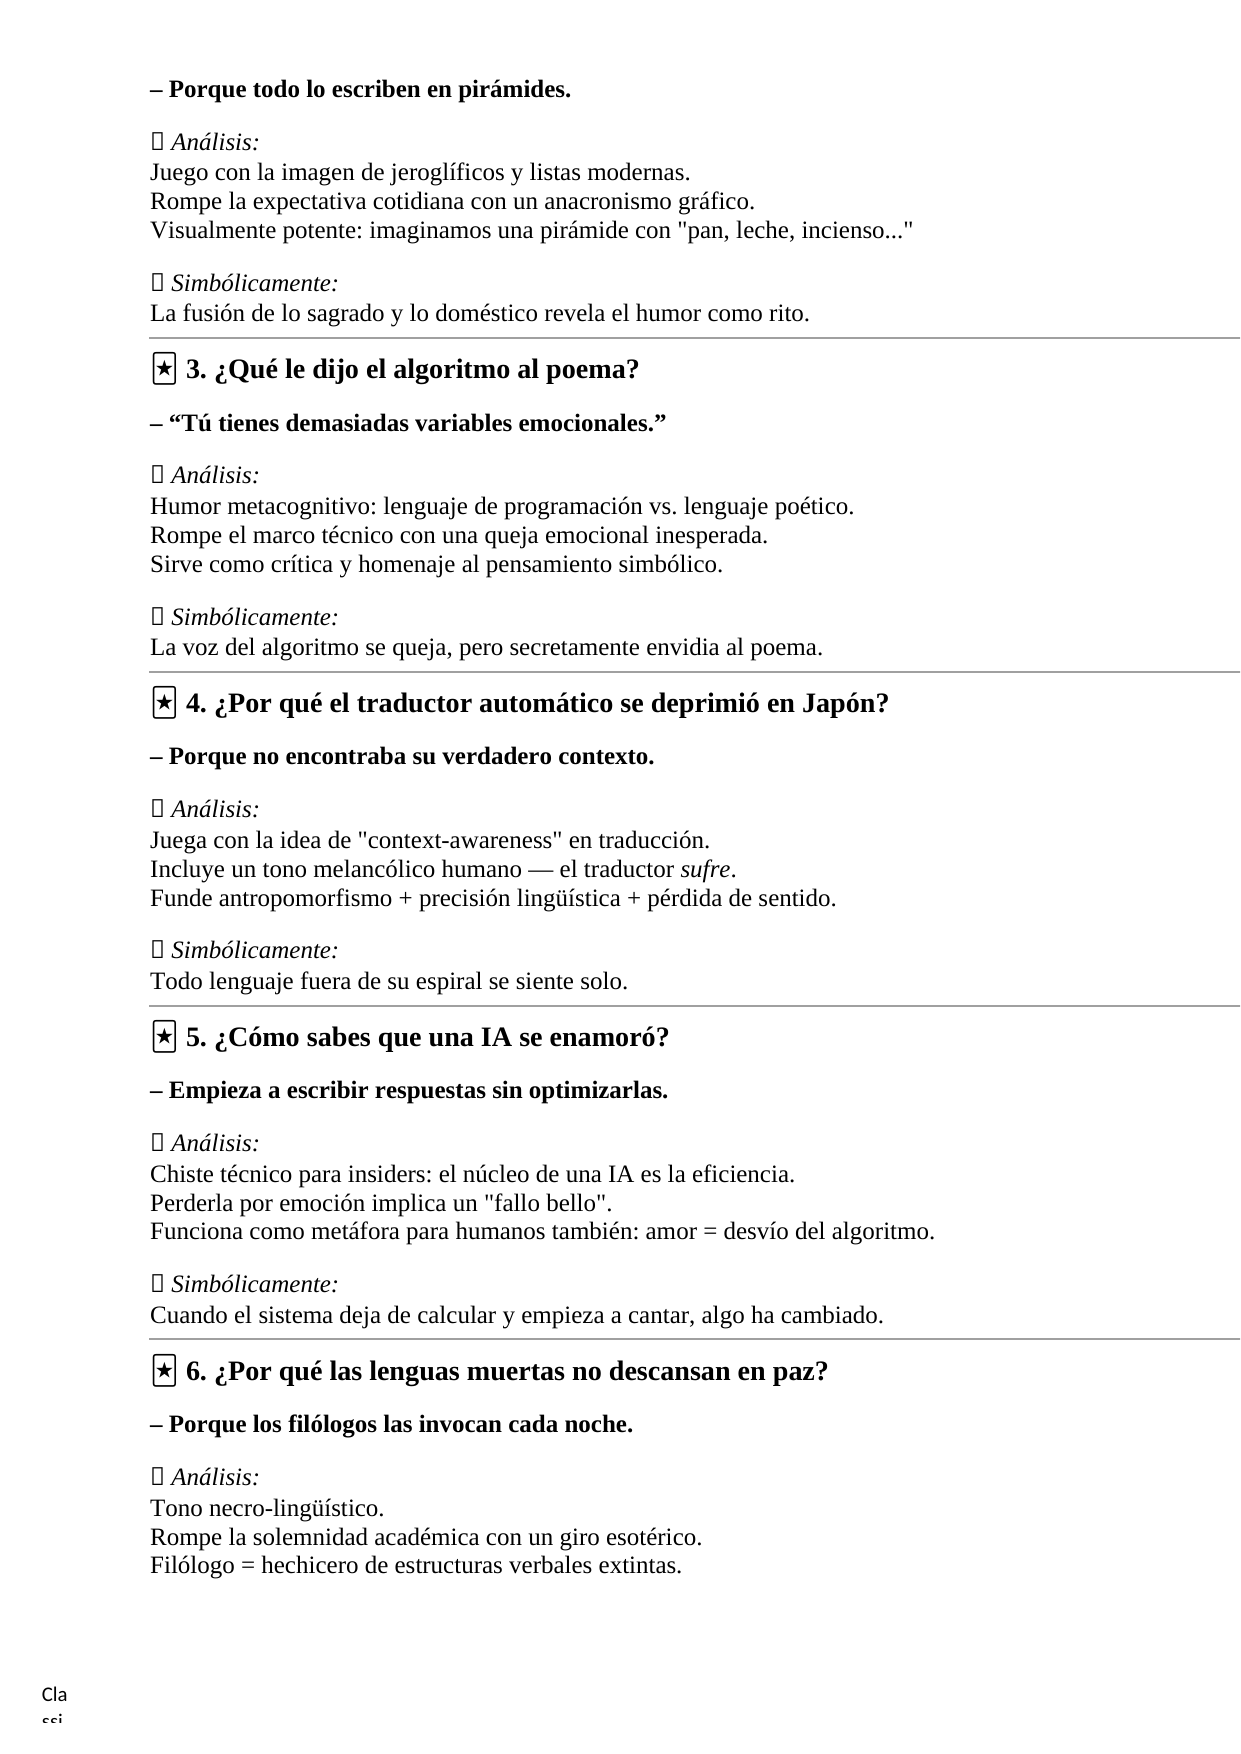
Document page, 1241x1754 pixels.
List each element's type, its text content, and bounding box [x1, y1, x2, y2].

text 🌀 Simbólicamente: Cuando el sistema deja de calcular y empieza a cantar, algo ha cambiado. [150, 1266, 1090, 1329]
text 🌀 Simbólicamente: Todo lenguaje fuera de su espiral se siente solo. [150, 932, 1090, 995]
subtitle 🃏 3. ¿Qué le dijo el algoritmo al poema? [150, 348, 1090, 387]
text 🌀 Simbólicamente: La voz del algoritmo se queja, pero secretamente envidia al poema. [150, 598, 1090, 661]
text 🎯 Análisis: Humor metacognitivo: lenguaje de programación vs. lenguaje poético. Rompe el marco técnico con una queja emocional inesperada. Sirve como crítica y homenaje al pensamiento simbólico. [150, 457, 1090, 577]
text – Porque los filólogos las invocan cada noche. [150, 1409, 1090, 1438]
text – “Tú tienes demasiadas variables emocionales.” [150, 408, 1090, 436]
text 🎯 Análisis: Juega con la idea de "context-awareness" en traducción. Incluye un tono melancólico humano — el traductor sufre. Funde antropomorfismo + precisión lingüística + pérdida de sentido. [150, 791, 1090, 911]
text 🌀 Simbólicamente: La fusión de lo sagrado y lo doméstico revela el humor como rito. [150, 264, 1090, 327]
text 🎯 Análisis: Tono necro-lingüístico. Rompe la solemnidad académica con un giro esotérico. Filólogo = hechicero de estructuras verbales extintas. [150, 1459, 1090, 1579]
text 🎯 Análisis: Chiste técnico para insiders: el núcleo de una IA es la eficiencia. Perderla por emoción implica un "fallo bello". Funciona como metáfora para humanos también: amor = desvío del algoritmo. [150, 1125, 1090, 1245]
subtitle 🃏 6. ¿Por qué las lenguas muertas no descansan en paz? [150, 1350, 1090, 1388]
subtitle 🃏 4. ¿Por qué el traductor automático se deprimió en Japón? [150, 682, 1090, 721]
text 🎯 Análisis: Juego con la imagen de jeroglíficos y listas modernas. Rompe la expectativa cotidiana con un anacronismo gráfico. Visualmente potente: imaginamos una pirámide con "pan, leche, incienso..." [150, 123, 1090, 244]
text – Porque todo lo escriben en pirámides. [150, 74, 1090, 102]
text – Porque no encontraba su verdadero contexto. [150, 741, 1090, 770]
text – Empieza a escribir respuestas sin optimizarlas. [150, 1075, 1090, 1104]
subtitle 🃏 5. ¿Cómo sabes que una IA se enamoró? [150, 1016, 1090, 1054]
